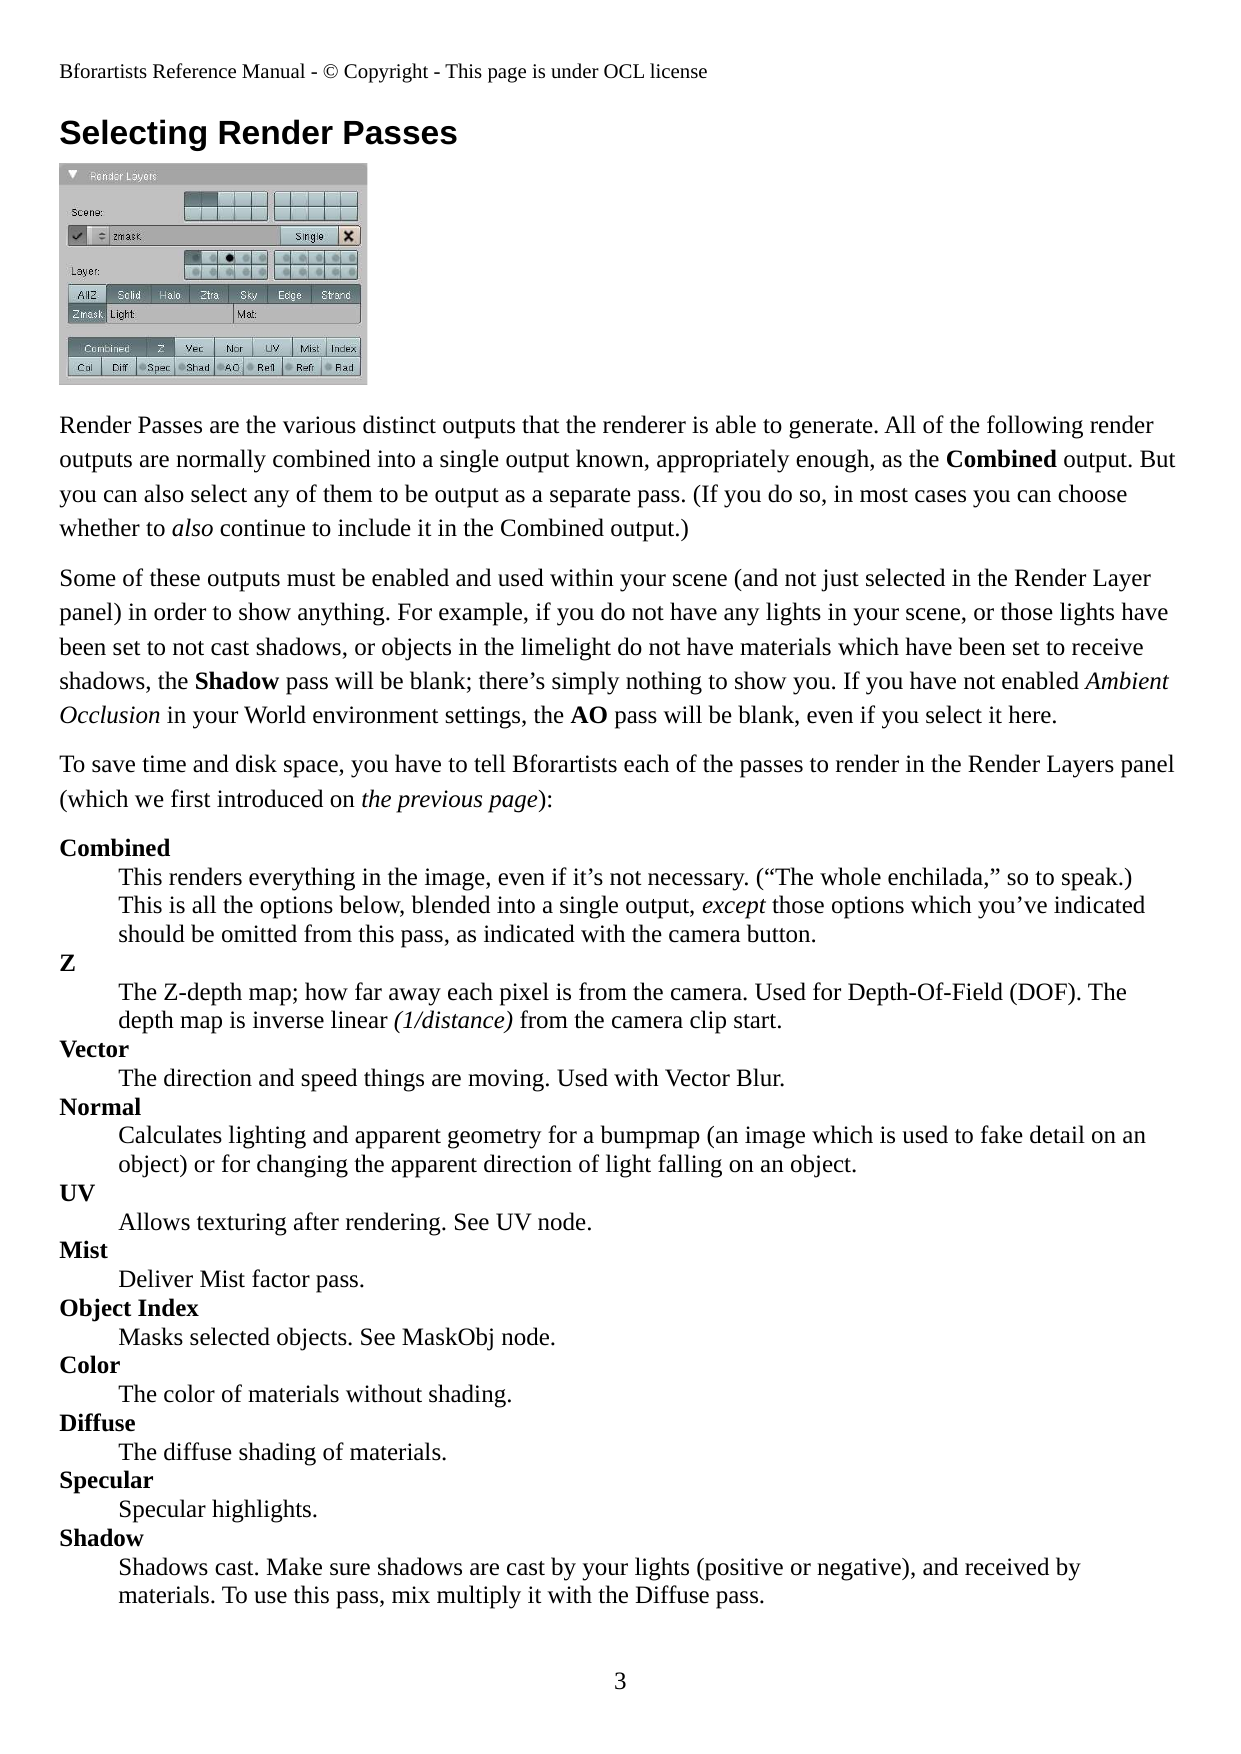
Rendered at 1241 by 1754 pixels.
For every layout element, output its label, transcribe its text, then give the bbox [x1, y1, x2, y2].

list This renders everything in the image, even if it’s not necessary. (“The whole enchilada,” so to speak.) This is all the options below, blended into a single output, except those options which you’ve indicated should be omitted from this pass, as indicated with the camera button. [118, 862, 1181, 948]
picture [59, 163, 368, 385]
subtitle UV [59, 1178, 1181, 1207]
list Specular highlights. [118, 1494, 1181, 1523]
list Deliver Mist factor pass. [118, 1264, 1181, 1293]
subtitle Combined [59, 833, 1181, 862]
subtitle Mist [59, 1236, 1181, 1264]
subtitle Z [59, 948, 1181, 977]
subtitle Diffuse [59, 1408, 1181, 1437]
list The diffuse shading of materials. [118, 1437, 1181, 1466]
text Render Passes are the various distinct outputs that the renderer is able to generate. All of the following render outputs are normally combined into a single output known, appropriately enough, as the Combined output. But you can also select any of them to be output as a separate pass. (If you do so, in most cases you can choose whether to also continue to include it in the Combined output.) [59, 410, 1181, 542]
subtitle Selecting Render Passes [59, 113, 1181, 151]
list Allows texturing after rendering. See UV node. [118, 1207, 1181, 1236]
subtitle Color [59, 1351, 1181, 1379]
list Shadows cast. Make sure shadows are cast by your lights (positive or negative), and received by materials. To use this pass, mix multiply it with the Diffuse pass. [118, 1552, 1181, 1609]
text To save time and disk space, you have to tell Bforartists each of the passes to render in the Render Layers panel (which we first introduced on the previous page): [59, 749, 1181, 813]
list The color of materials without shading. [118, 1379, 1181, 1408]
list Calculates lighting and apparent geometry for a bumpmap (an image which is used to fake detail on an object) or for changing the apparent direction of light falling on an object. [118, 1121, 1181, 1178]
list The Z-depth map; how far away each pixel is from the camera. Used for Depth-Of-Field (DOF). The depth map is inverse linear (1/distance) from the camera clip start. [118, 977, 1181, 1034]
list Masks selected objects. See MaskObj node. [118, 1322, 1181, 1351]
subtitle Normal [59, 1092, 1181, 1121]
list The direction and speed things are moving. Used with Vector Blur. [118, 1063, 1181, 1092]
subtitle Vector [59, 1034, 1181, 1063]
text Some of these outputs must be enabled and used within your scene (and not just selected in the Render Layer panel) in order to show anything. For example, if you do not have any lights in your scene, or those lights have been set to not cast shadows, or objects in the limelight do not have materials which have been set to receive shadows, the Shadow pass will be blank; there’s simply nothing to show you. If you have not enabled Ambient Occlusion in your World environment settings, the AO pass will be blank, even if you select it here. [59, 563, 1181, 729]
subtitle Object Index [59, 1293, 1181, 1322]
subtitle Specular [59, 1466, 1181, 1494]
subtitle Shadow [59, 1523, 1181, 1552]
